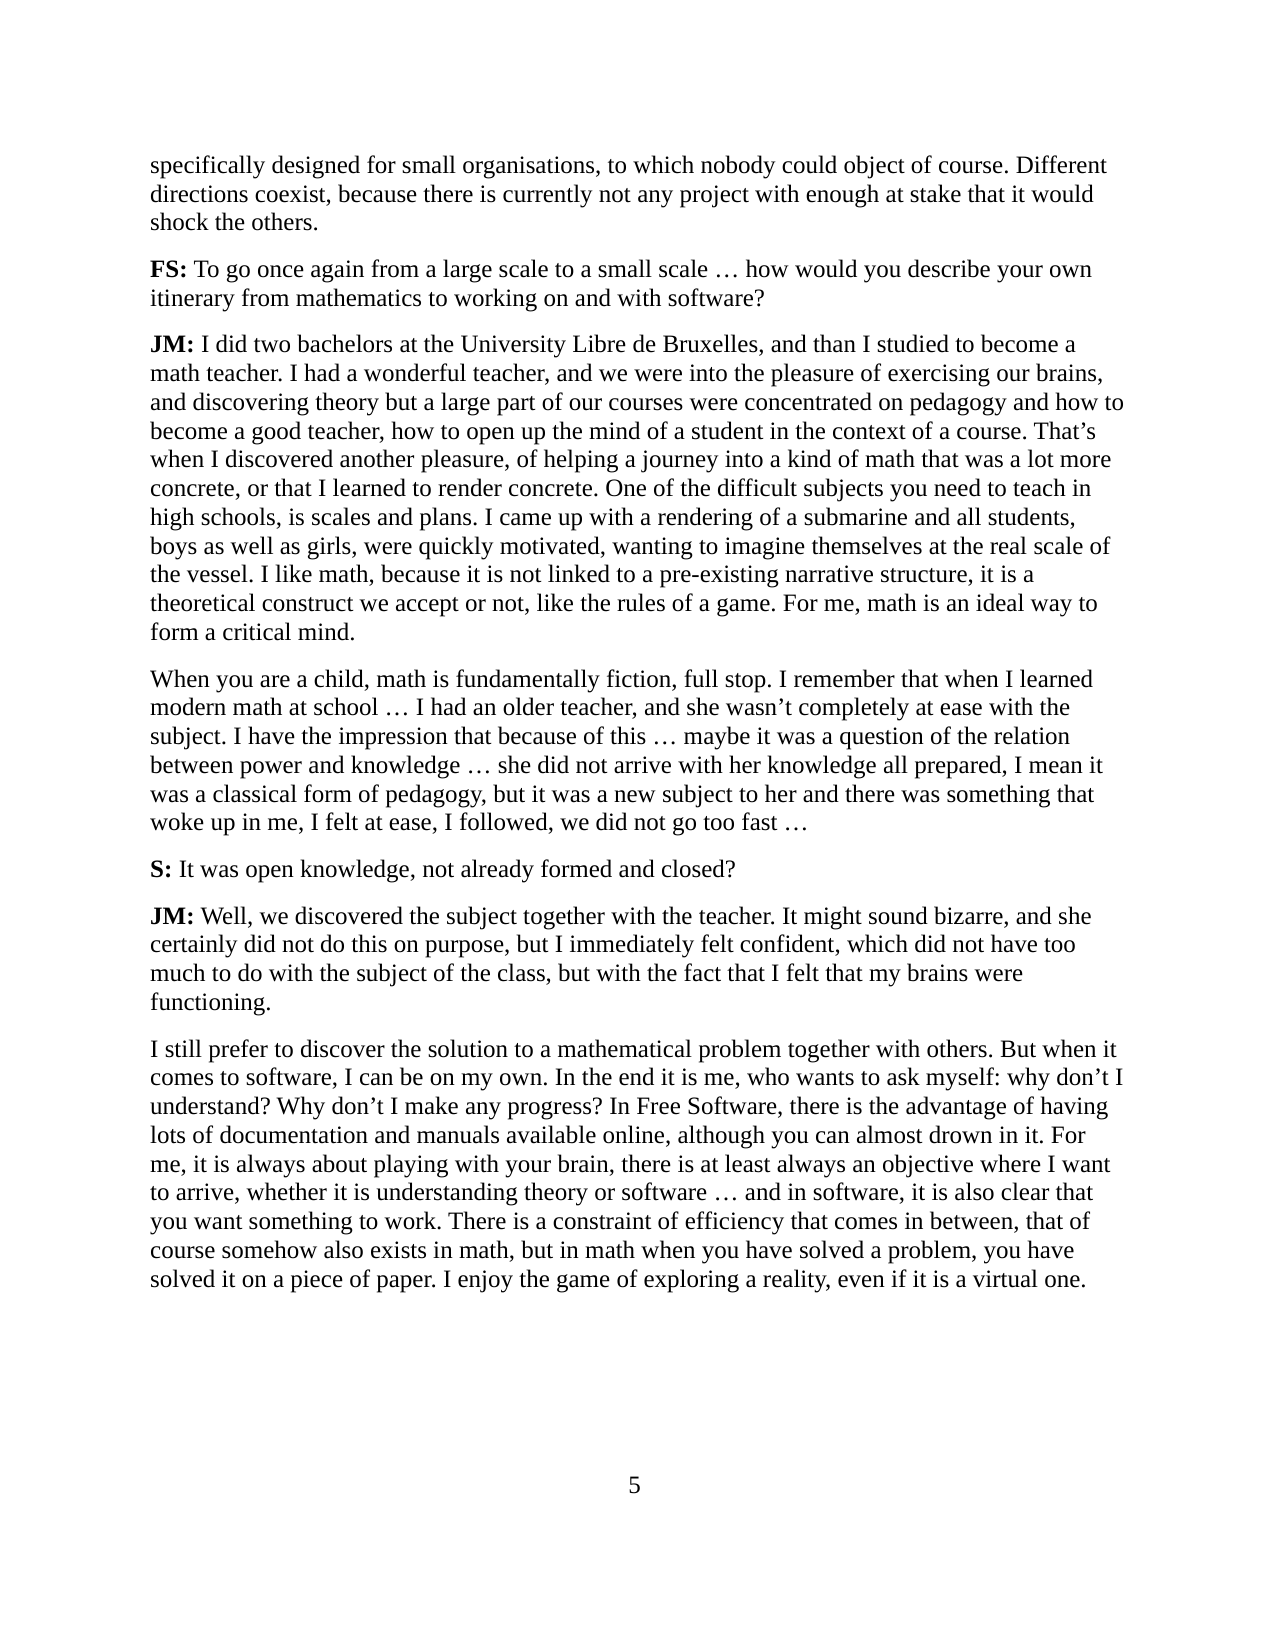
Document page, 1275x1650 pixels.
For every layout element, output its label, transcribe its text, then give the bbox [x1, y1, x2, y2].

text JM: Well, we discovered the subject together with the teacher. It might sound bizarre, and she certainly did not do this on purpose, but I immediately felt confident, which did not have too much to do with the subject of the class, but with the fact that I felt that my brains were functioning. [150, 901, 1125, 1016]
text I still prefer to discover the solution to a mathematical problem together with others. But when it comes to software, I can be on my own. In the end it is me, who wants to ask myself: why don’t I understand? Why don’t I make any progress? In Free Software, there is the advantage of having lots of documentation and manuals available online, although you can almost drown in it. For me, it is always about playing with your brain, there is at least always an objective where I want to arrive, whether it is understanding theory or software … and in software, it is also clear that you want something to work. There is a constraint of efficiency that comes in between, that of course somehow also exists in math, but in math when you have solved a problem, you have solved it on a piece of paper. I enjoy the game of exploring a reality, even if it is a virtual one. [150, 1034, 1125, 1292]
text FS: To go once again from a large scale to a small scale … how would you describe your own itinerary from mathematics to working on and with software? [150, 254, 1125, 312]
text JM: I did two bachelors at the University Libre de Bruxelles, and than I studied to become a math teacher. I had a wonderful teacher, and we were into the pleasure of exercising our brains, and discovering theory but a large part of our courses were concentrated on pedagogy and how to become a good teacher, how to open up the mind of a student in the context of a course. That’s when I discovered another pleasure, of helping a journey into a kind of math that was a lot more concrete, or that I learned to render concrete. One of the difficult subjects you need to teach in high schools, is scales and plans. I came up with a rendering of a submarine and all students, boys as well as girls, were quickly motivated, wanting to imagine themselves at the real scale of the vessel. I like math, because it is not linked to a pre-existing narrative structure, it is a theoretical construct we accept or not, like the rules of a game. For me, math is an ideal way to form a critical mind. [150, 329, 1125, 646]
text S: It was open knowledge, not already formed and closed? [150, 854, 1125, 883]
text specifically designed for small organisations, to which nobody could object of course. Different directions coexist, because there is currently not any project with enough at stake that it would shock the others. [150, 150, 1125, 236]
text When you are a child, math is fundamentally fiction, full stop. I remember that when I learned modern math at school … I had an older teacher, and she wasn’t completely at ease with the subject. I have the impression that because of this … maybe it was a question of the relation between power and knowledge … she did not arrive with her knowledge all prepared, I mean it was a classical form of pedagogy, but it was a new subject to her and there was something that woke up in me, I felt at ease, I followed, we did not go too fast … [150, 664, 1125, 836]
